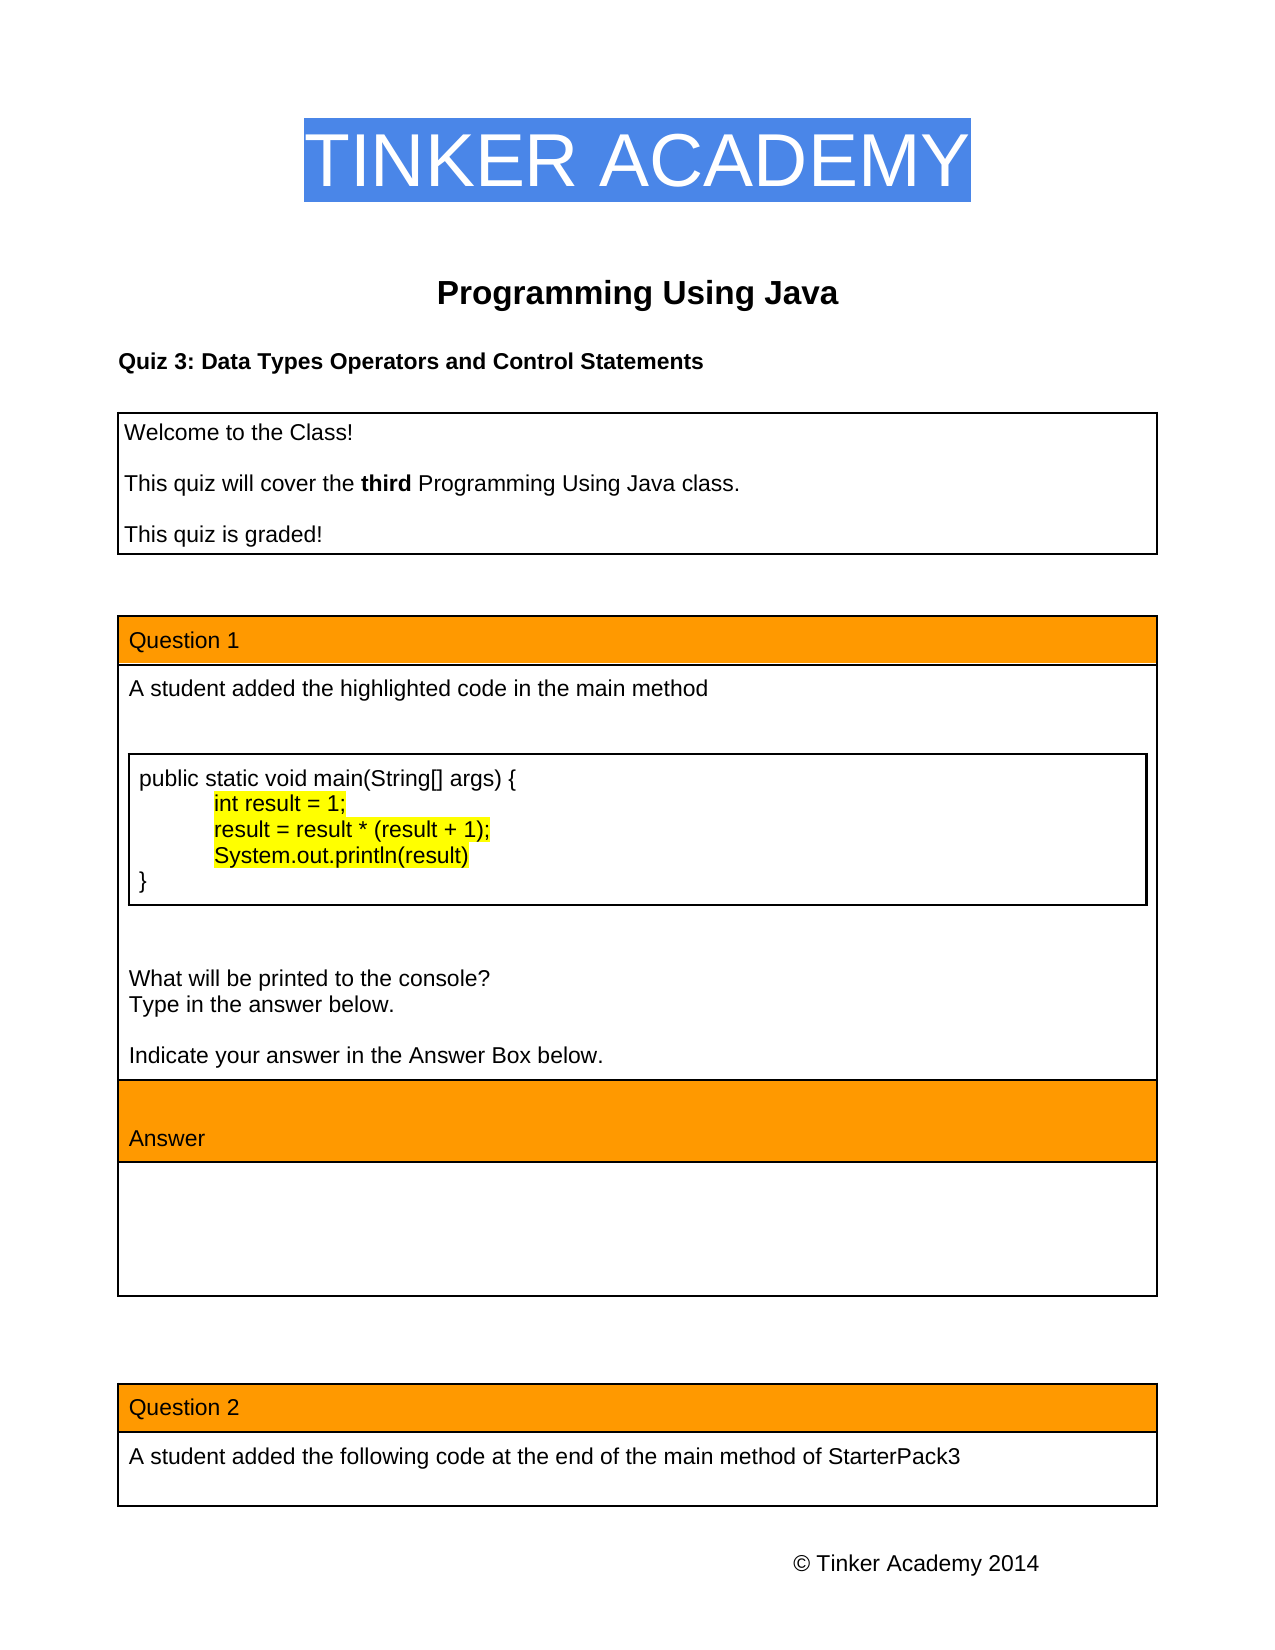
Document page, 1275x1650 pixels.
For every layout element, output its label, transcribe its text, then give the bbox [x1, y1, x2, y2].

table_cell A student added the highlighted code in the main method What will be printed to the console? Type in the answer below. Indicate your answer in the Answer Box below. [119, 666, 1156, 1079]
text TINKER ACADEMY [118, 118, 1157, 202]
table_cell Answer [119, 1081, 1156, 1161]
table_header public static void main(String[] args) { int result = 1; result = result * (result + 1); System.out.println(result) } [130, 755, 1145, 904]
table_header Question 1 [119, 617, 1156, 663]
table_cell [119, 1163, 1156, 1295]
table_header Question 2 [119, 1385, 1156, 1431]
text Programming Using Java [118, 274, 1157, 311]
text Quiz 3: Data Types Operators and Control Statements [118, 349, 1157, 374]
table_cell A student added the following code at the end of the main method of StarterPack3 [119, 1433, 1156, 1505]
table_header Welcome to the Class! This quiz will cover the third Programming Using Java class. This quiz is graded! [119, 414, 1156, 553]
